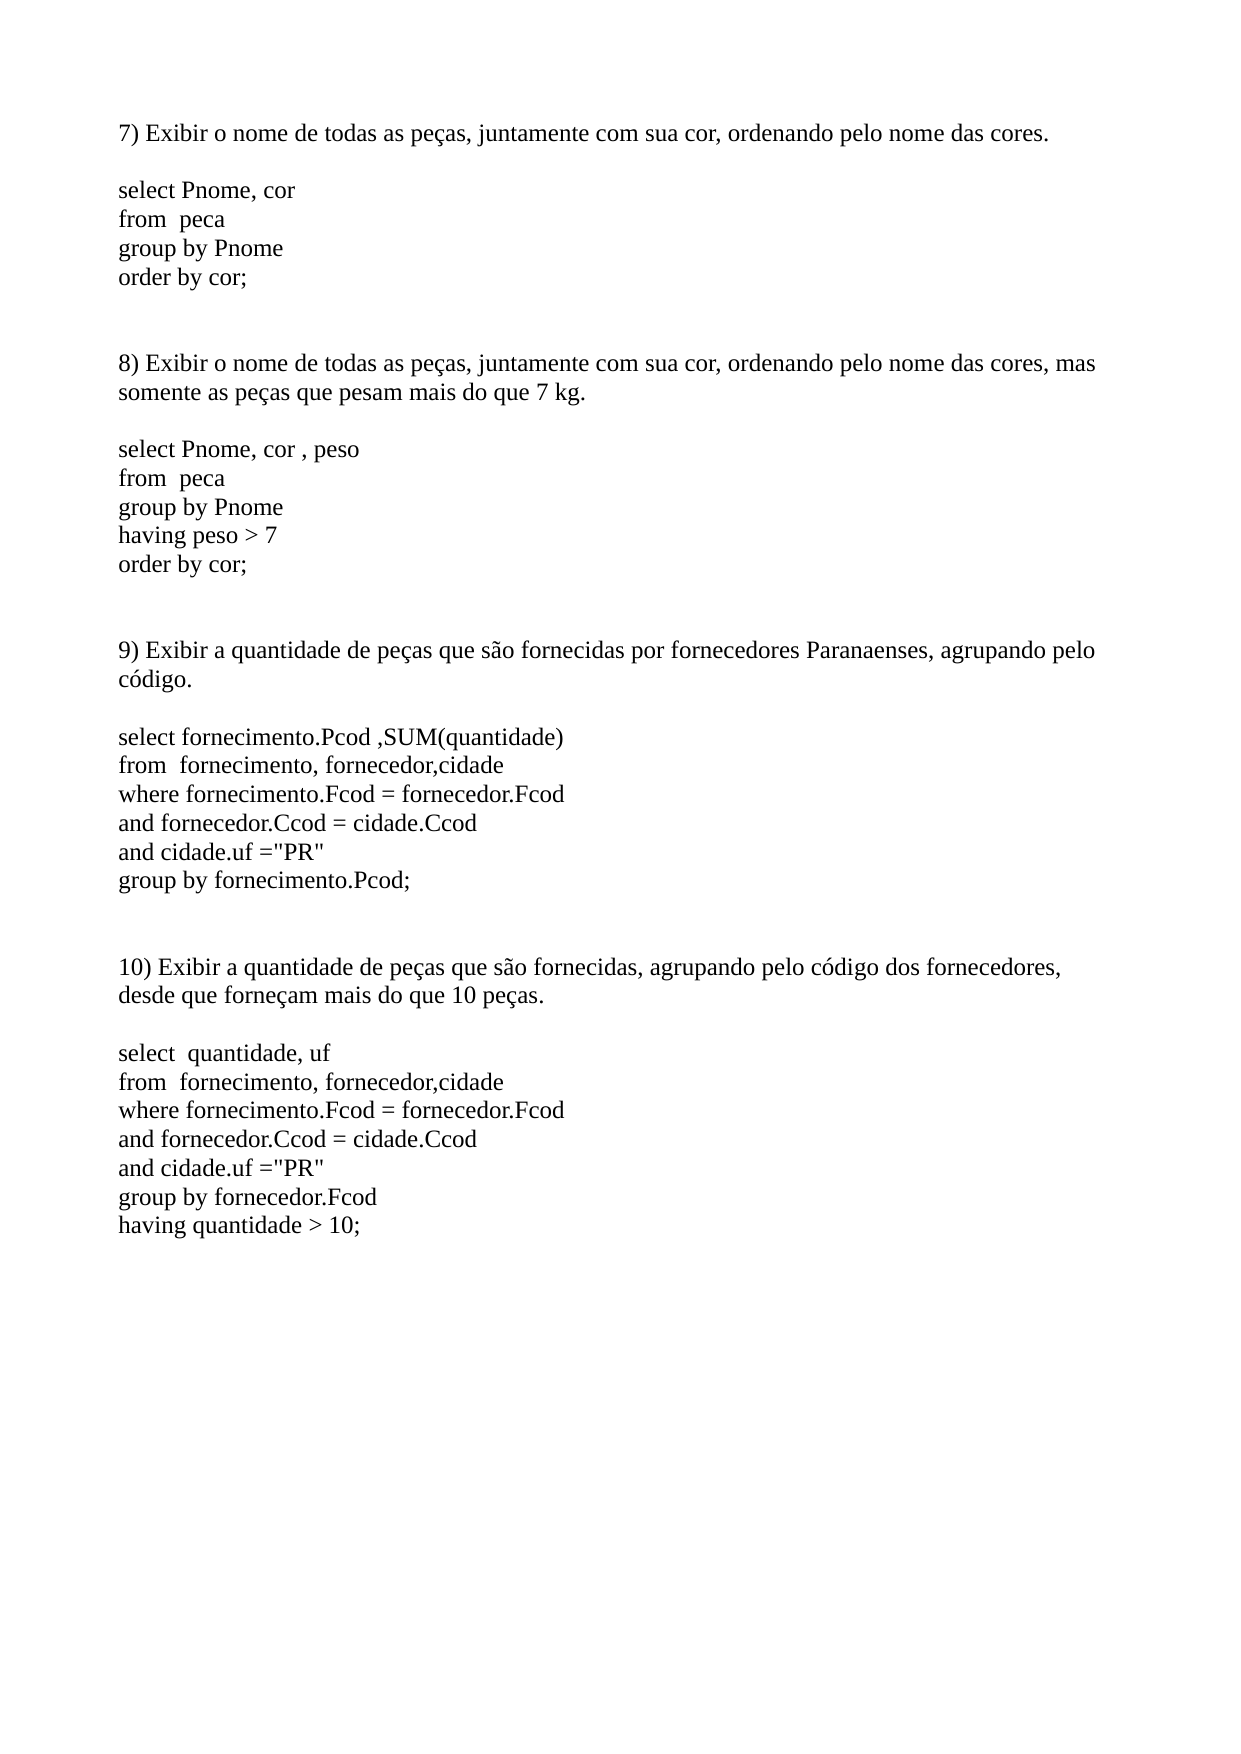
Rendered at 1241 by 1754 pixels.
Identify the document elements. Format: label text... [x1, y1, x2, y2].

text 10) Exibir a quantidade de peças que são fornecidas, agrupando pelo código dos fornecedores, desde que forneçam mais do que 10 peças. [118, 952, 1122, 1009]
text 7) Exibir o nome de todas as peças, juntamente com sua cor, ordenando pelo nome das cores. [118, 118, 1122, 147]
text 9) Exibir a quantidade de peças que são fornecidas por fornecedores Paranaenses, agrupando pelo código. [118, 636, 1122, 693]
text select fornecimento.Pcod ,SUM(quantidade) from fornecimento, fornecedor,cidade where fornecimento.Fcod = fornecedor.Fcod and fornecedor.Ccod = cidade.Ccod and cidade.uf ="PR" group by fornecimento.Pcod; [118, 722, 1122, 894]
text 8) Exibir o nome de todas as peças, juntamente com sua cor, ordenando pelo nome das cores, mas somente as peças que pesam mais do que 7 kg. [118, 348, 1122, 406]
text select Pnome, cor from peca group by Pnome order by cor; [118, 176, 1122, 291]
text select Pnome, cor , peso from peca group by Pnome having peso > 7 order by cor; [118, 434, 1122, 578]
text select quantidade, uf from fornecimento, fornecedor,cidade where fornecimento.Fcod = fornecedor.Fcod and fornecedor.Ccod = cidade.Ccod and cidade.uf ="PR" group by fornecedor.Fcod having quantidade > 10; [118, 1009, 1122, 1239]
